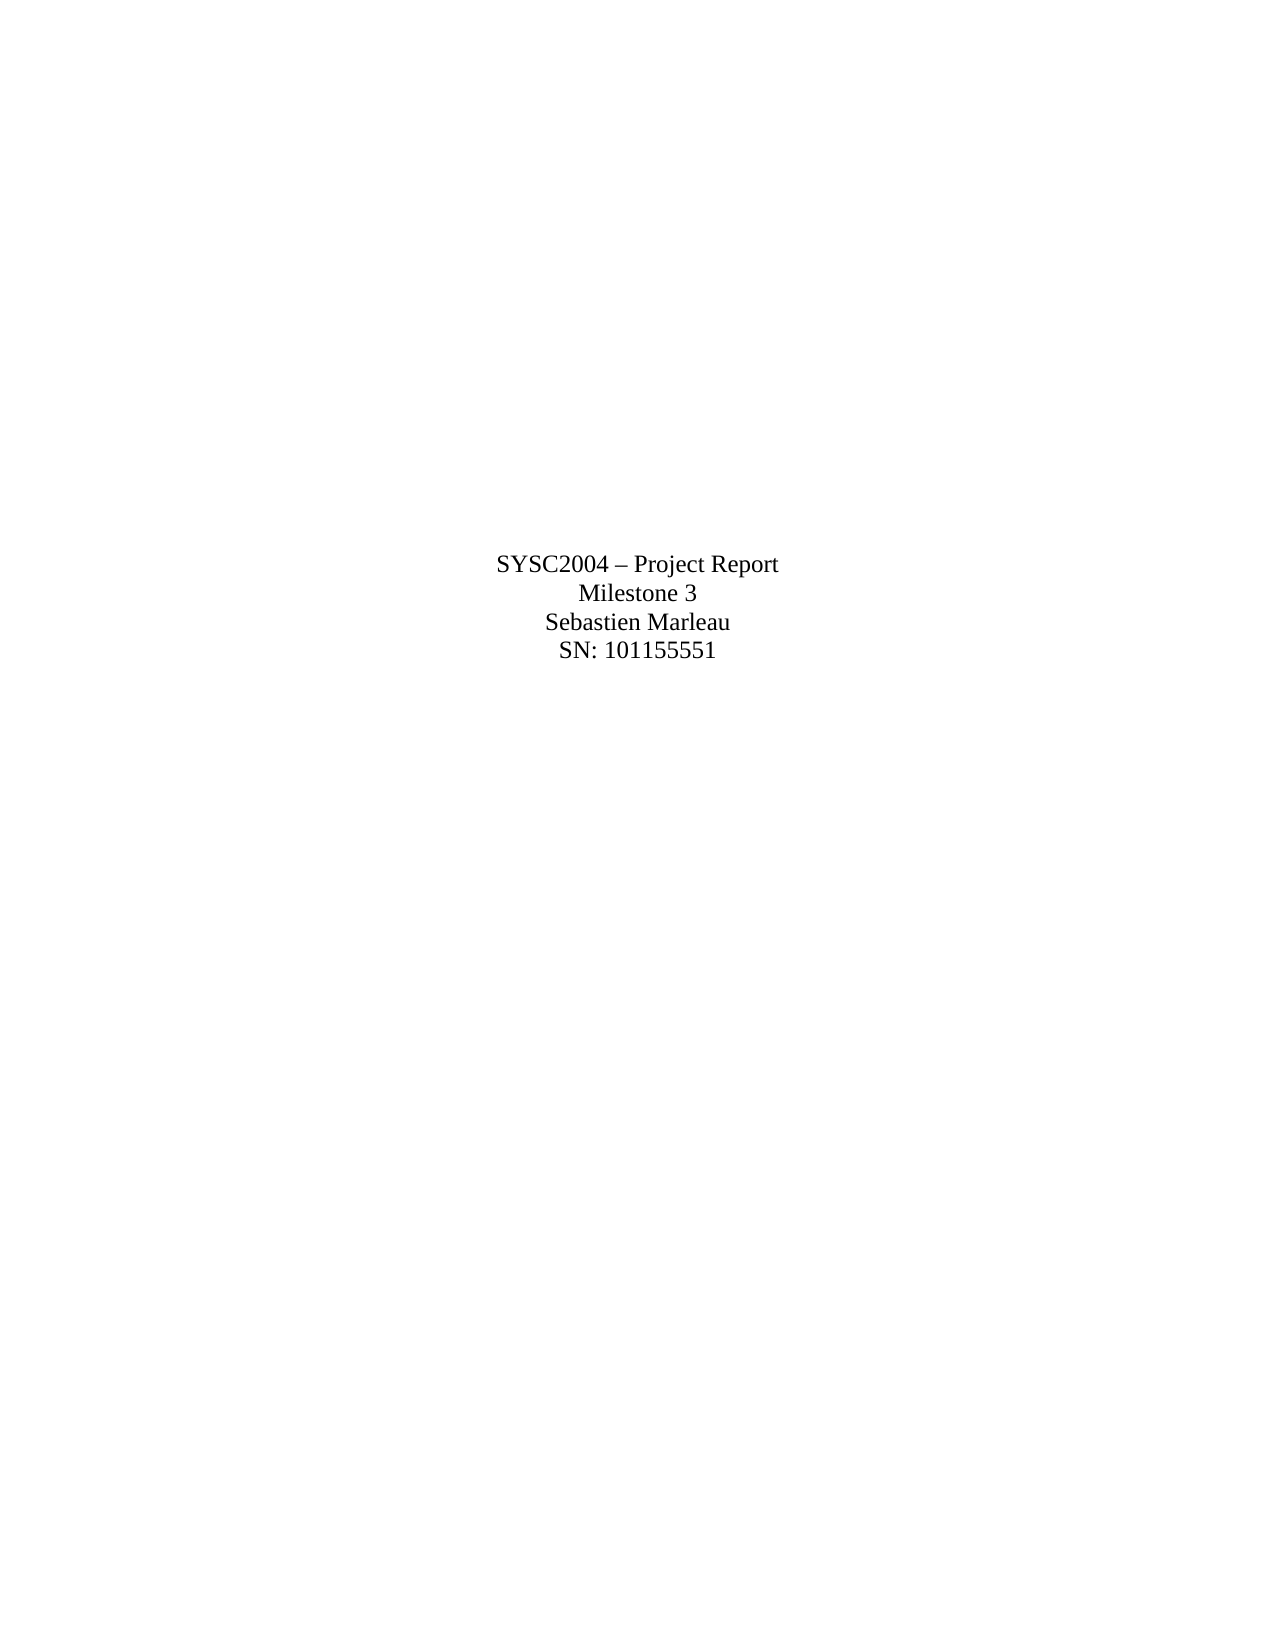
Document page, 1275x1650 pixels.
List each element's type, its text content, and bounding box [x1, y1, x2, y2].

text Milestone 3 [118, 578, 1157, 607]
text SYSC2004 – Project Report [118, 549, 1157, 578]
text Sebastien Marleau [118, 607, 1157, 636]
text SN: 101155551 [118, 636, 1157, 664]
